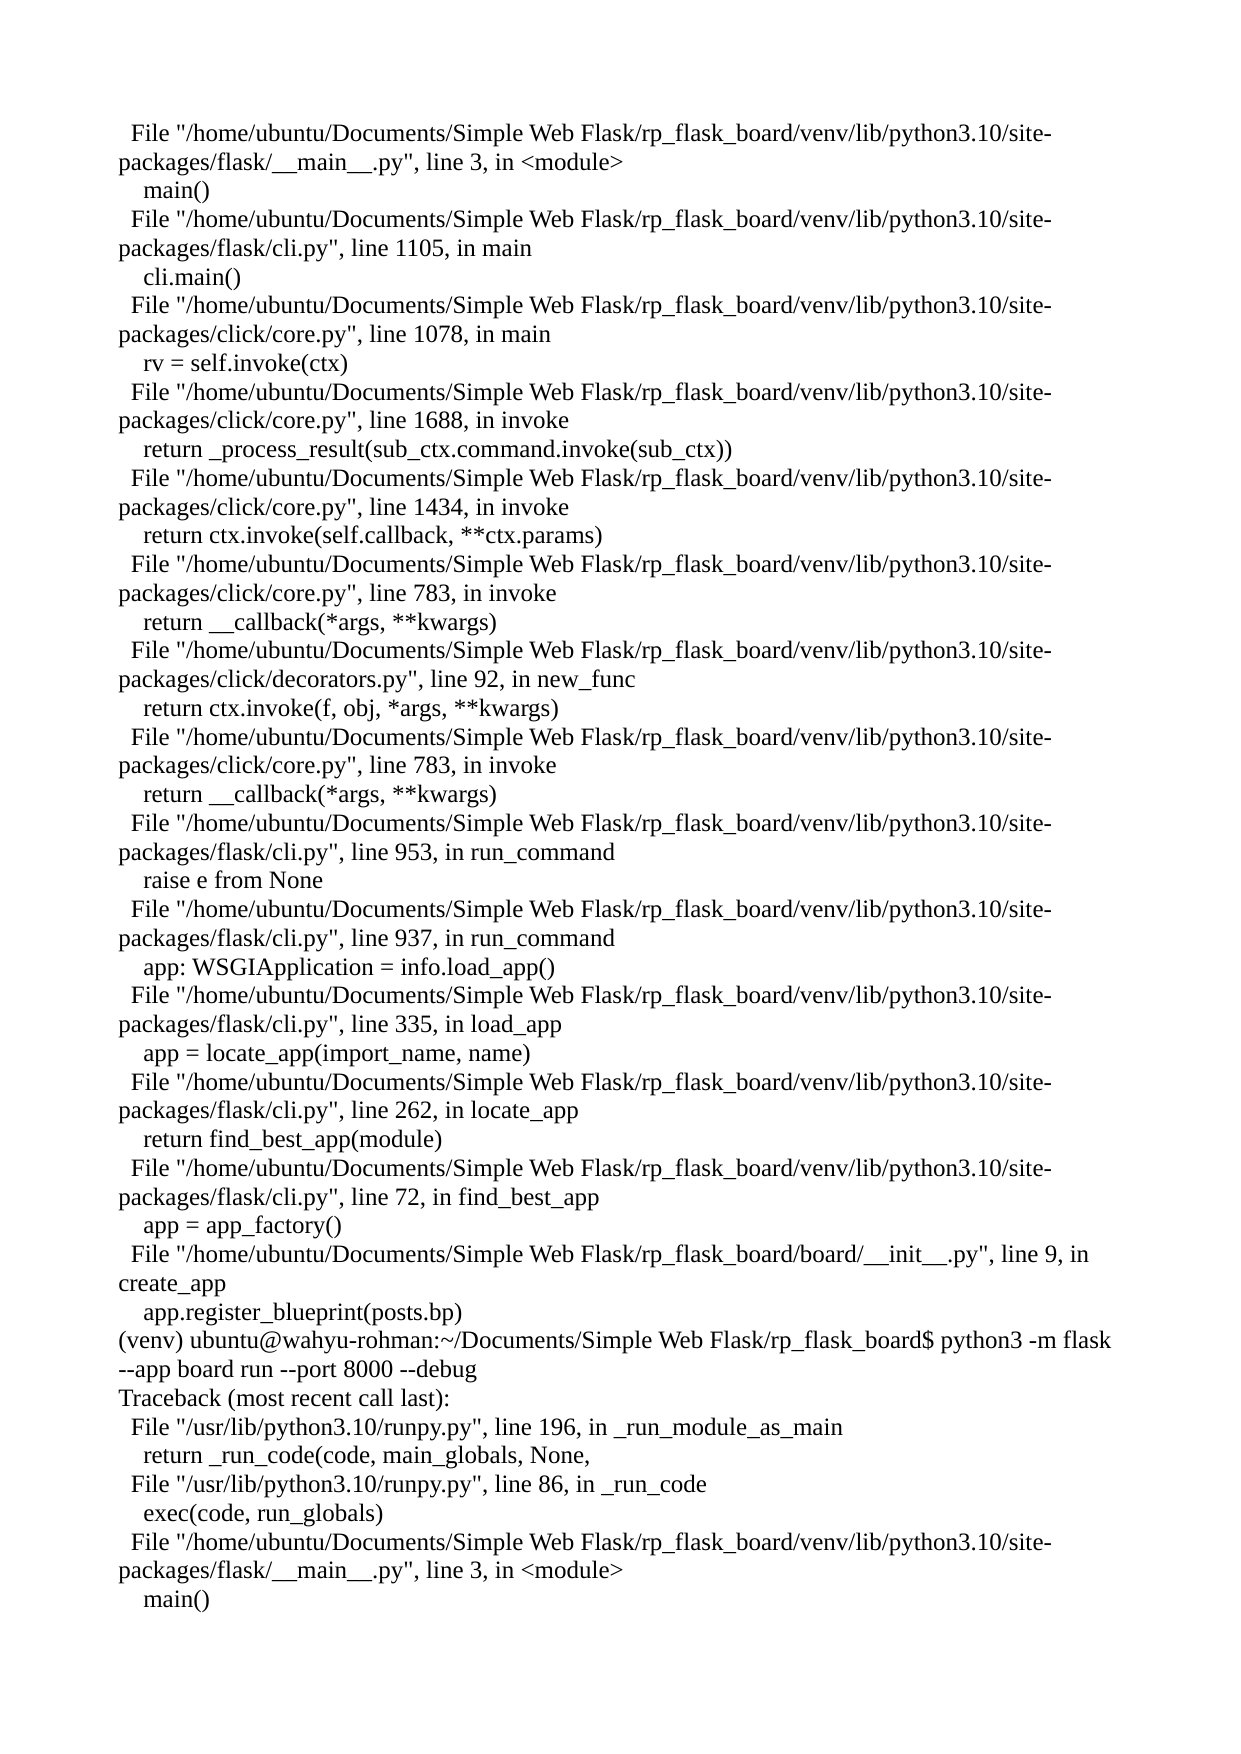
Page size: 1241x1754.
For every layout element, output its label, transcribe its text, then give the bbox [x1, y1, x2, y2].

text return _run_code(code, main_globals, None, [118, 1441, 1122, 1469]
text exec(code, run_globals) [118, 1498, 1122, 1527]
text (venv) ubuntu@wahyu-rohman:~/Documents/Simple Web Flask/rp_flask_board$ python3 -m flask --app board run --port 8000 --debug [118, 1326, 1122, 1383]
text File "/home/ubuntu/Documents/Simple Web Flask/rp_flask_board/venv/lib/python3.10/site-packages/click/core.py", line 783, in invoke [118, 722, 1122, 779]
text File "/usr/lib/python3.10/runpy.py", line 196, in _run_module_as_main [118, 1412, 1122, 1441]
text File "/home/ubuntu/Documents/Simple Web Flask/rp_flask_board/venv/lib/python3.10/site-packages/flask/cli.py", line 1105, in main [118, 204, 1122, 262]
text app = locate_app(import_name, name) [118, 1038, 1122, 1067]
text File "/home/ubuntu/Documents/Simple Web Flask/rp_flask_board/venv/lib/python3.10/site-packages/flask/cli.py", line 72, in find_best_app [118, 1153, 1122, 1211]
text return find_best_app(module) [118, 1124, 1122, 1153]
text Traceback (most recent call last): [118, 1383, 1122, 1412]
text File "/home/ubuntu/Documents/Simple Web Flask/rp_flask_board/venv/lib/python3.10/site-packages/flask/cli.py", line 937, in run_command [118, 894, 1122, 952]
text return ctx.invoke(self.callback, **ctx.params) [118, 521, 1122, 549]
text File "/home/ubuntu/Documents/Simple Web Flask/rp_flask_board/venv/lib/python3.10/site-packages/flask/__main__.py", line 3, in <module> [118, 118, 1122, 176]
text File "/home/ubuntu/Documents/Simple Web Flask/rp_flask_board/venv/lib/python3.10/site-packages/click/core.py", line 1434, in invoke [118, 463, 1122, 521]
text return ctx.invoke(f, obj, *args, **kwargs) [118, 693, 1122, 722]
text File "/home/ubuntu/Documents/Simple Web Flask/rp_flask_board/venv/lib/python3.10/site-packages/click/decorators.py", line 92, in new_func [118, 636, 1122, 693]
text main() [118, 1584, 1122, 1613]
text app: WSGIApplication = info.load_app() [118, 952, 1122, 981]
text File "/home/ubuntu/Documents/Simple Web Flask/rp_flask_board/venv/lib/python3.10/site-packages/flask/cli.py", line 953, in run_command [118, 808, 1122, 866]
text return _process_result(sub_ctx.command.invoke(sub_ctx)) [118, 434, 1122, 463]
text app.register_blueprint(posts.bp) [118, 1297, 1122, 1326]
text File "/home/ubuntu/Documents/Simple Web Flask/rp_flask_board/venv/lib/python3.10/site-packages/click/core.py", line 783, in invoke [118, 549, 1122, 607]
text rv = self.invoke(ctx) [118, 348, 1122, 377]
text app = app_factory() [118, 1211, 1122, 1239]
text cli.main() [118, 262, 1122, 291]
text raise e from None [118, 866, 1122, 894]
text return __callback(*args, **kwargs) [118, 779, 1122, 808]
text File "/home/ubuntu/Documents/Simple Web Flask/rp_flask_board/board/__init__.py", line 9, in create_app [118, 1239, 1122, 1297]
text File "/home/ubuntu/Documents/Simple Web Flask/rp_flask_board/venv/lib/python3.10/site-packages/flask/cli.py", line 262, in locate_app [118, 1067, 1122, 1124]
text File "/home/ubuntu/Documents/Simple Web Flask/rp_flask_board/venv/lib/python3.10/site-packages/flask/__main__.py", line 3, in <module> [118, 1527, 1122, 1584]
text main() [118, 176, 1122, 204]
text File "/home/ubuntu/Documents/Simple Web Flask/rp_flask_board/venv/lib/python3.10/site-packages/click/core.py", line 1688, in invoke [118, 377, 1122, 434]
text File "/home/ubuntu/Documents/Simple Web Flask/rp_flask_board/venv/lib/python3.10/site-packages/click/core.py", line 1078, in main [118, 291, 1122, 348]
text return __callback(*args, **kwargs) [118, 607, 1122, 636]
text File "/usr/lib/python3.10/runpy.py", line 86, in _run_code [118, 1469, 1122, 1498]
text File "/home/ubuntu/Documents/Simple Web Flask/rp_flask_board/venv/lib/python3.10/site-packages/flask/cli.py", line 335, in load_app [118, 981, 1122, 1038]
